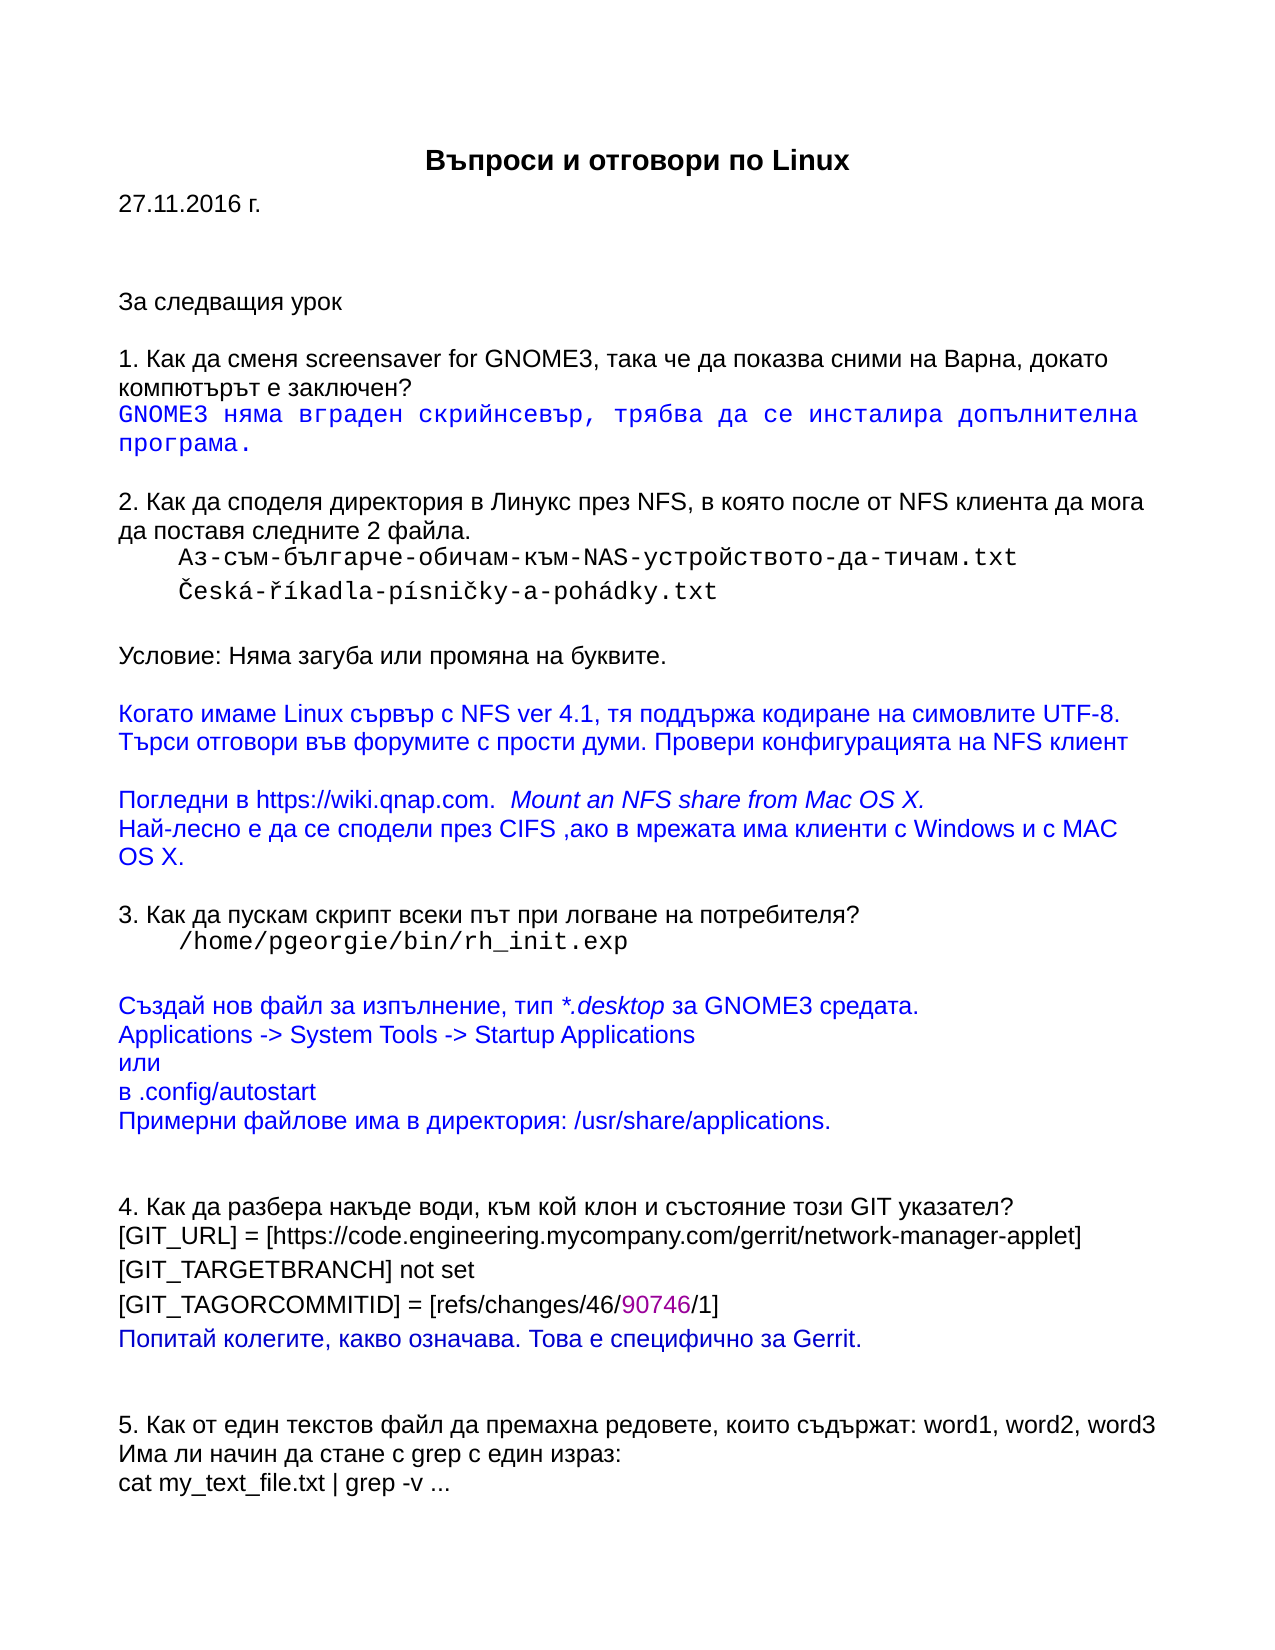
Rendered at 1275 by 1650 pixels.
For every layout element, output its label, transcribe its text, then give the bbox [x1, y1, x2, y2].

text [GIT_URL] = [https://code.engineering.mycompany.com/gerrit/network-manager-applet] [118, 1221, 1157, 1249]
text Когато имаме Linux сървър с NFS ver 4.1, тя поддържа кодиране на симовлите UTF-8. [118, 698, 1157, 727]
text Попитай колегите, какво означава. Това е специфично за Gerrit. [118, 1324, 1157, 1353]
text Условие: Няма загуба или промяна на буквите. [118, 641, 1157, 670]
text Česká-říkadla-písničky-a-pohádky.txt [118, 579, 1157, 607]
text GNOME3 няма вграден скрийнсевър, трябва да се инсталира допълнителна програма. [118, 402, 1157, 458]
text Аз-съм-българче-обичам-към-NAS-устройството-да-тичам.txt [118, 545, 1157, 573]
text в .config/autostart [118, 1077, 1157, 1106]
text 27.11.2016 г. [118, 189, 1157, 218]
text 2. Как да споделя директория в Линукс през NFS, в която после от NFS клиента да мога да поставя следните 2 файла. [118, 487, 1157, 545]
text [GIT_TAGORCOMMITID] = [refs/changes/46/90746/1] [118, 1290, 1157, 1318]
text /home/pgeorgie/bin/rh_init.exp [118, 928, 1157, 957]
text или [118, 1048, 1157, 1077]
text cat my_text_file.txt | grep -v ... [118, 1468, 1157, 1497]
text Най-лесно е да се сподели през CIFS ,ако в мрежата има клиенти с Windows и с MAC OS X. [118, 813, 1157, 871]
text 3. Как да пускам скрипт всеки път при логване на потребителя? [118, 900, 1157, 928]
text Търси отговори във форумите с прости думи. Провери конфигурацията на NFS клиент [118, 727, 1157, 756]
text Има ли начин да стане с grep с един израз: [118, 1439, 1157, 1468]
subtitle Въпроси и отговори по Linux [118, 143, 1157, 177]
text 5. Как от един текстов файл да премахна редовете, които съдържат: word1, word2, word3 [118, 1411, 1157, 1439]
text 1. Как да сменя screensaver for GNOME3, така че да показва сними на Варна, докато компютърът е заключен? [118, 344, 1157, 402]
text Погледни в https://wiki.qnap.com. Mount an NFS share from Mac OS X. [118, 785, 1157, 813]
text За следващия урок [118, 287, 1157, 316]
text Създай нов файл за изпълнение, тип *.desktop за GNOME3 средата. [118, 991, 1157, 1019]
text Примерни файлове има в директория: /usr/share/applications. [118, 1106, 1157, 1134]
text Applications -> System Tools -> Startup Applications [118, 1019, 1157, 1048]
text [GIT_TARGETBRANCH] not set [118, 1255, 1157, 1284]
text 4. Как да разбера накъде води, към кой клон и състояние този GIT указател? [118, 1192, 1157, 1221]
